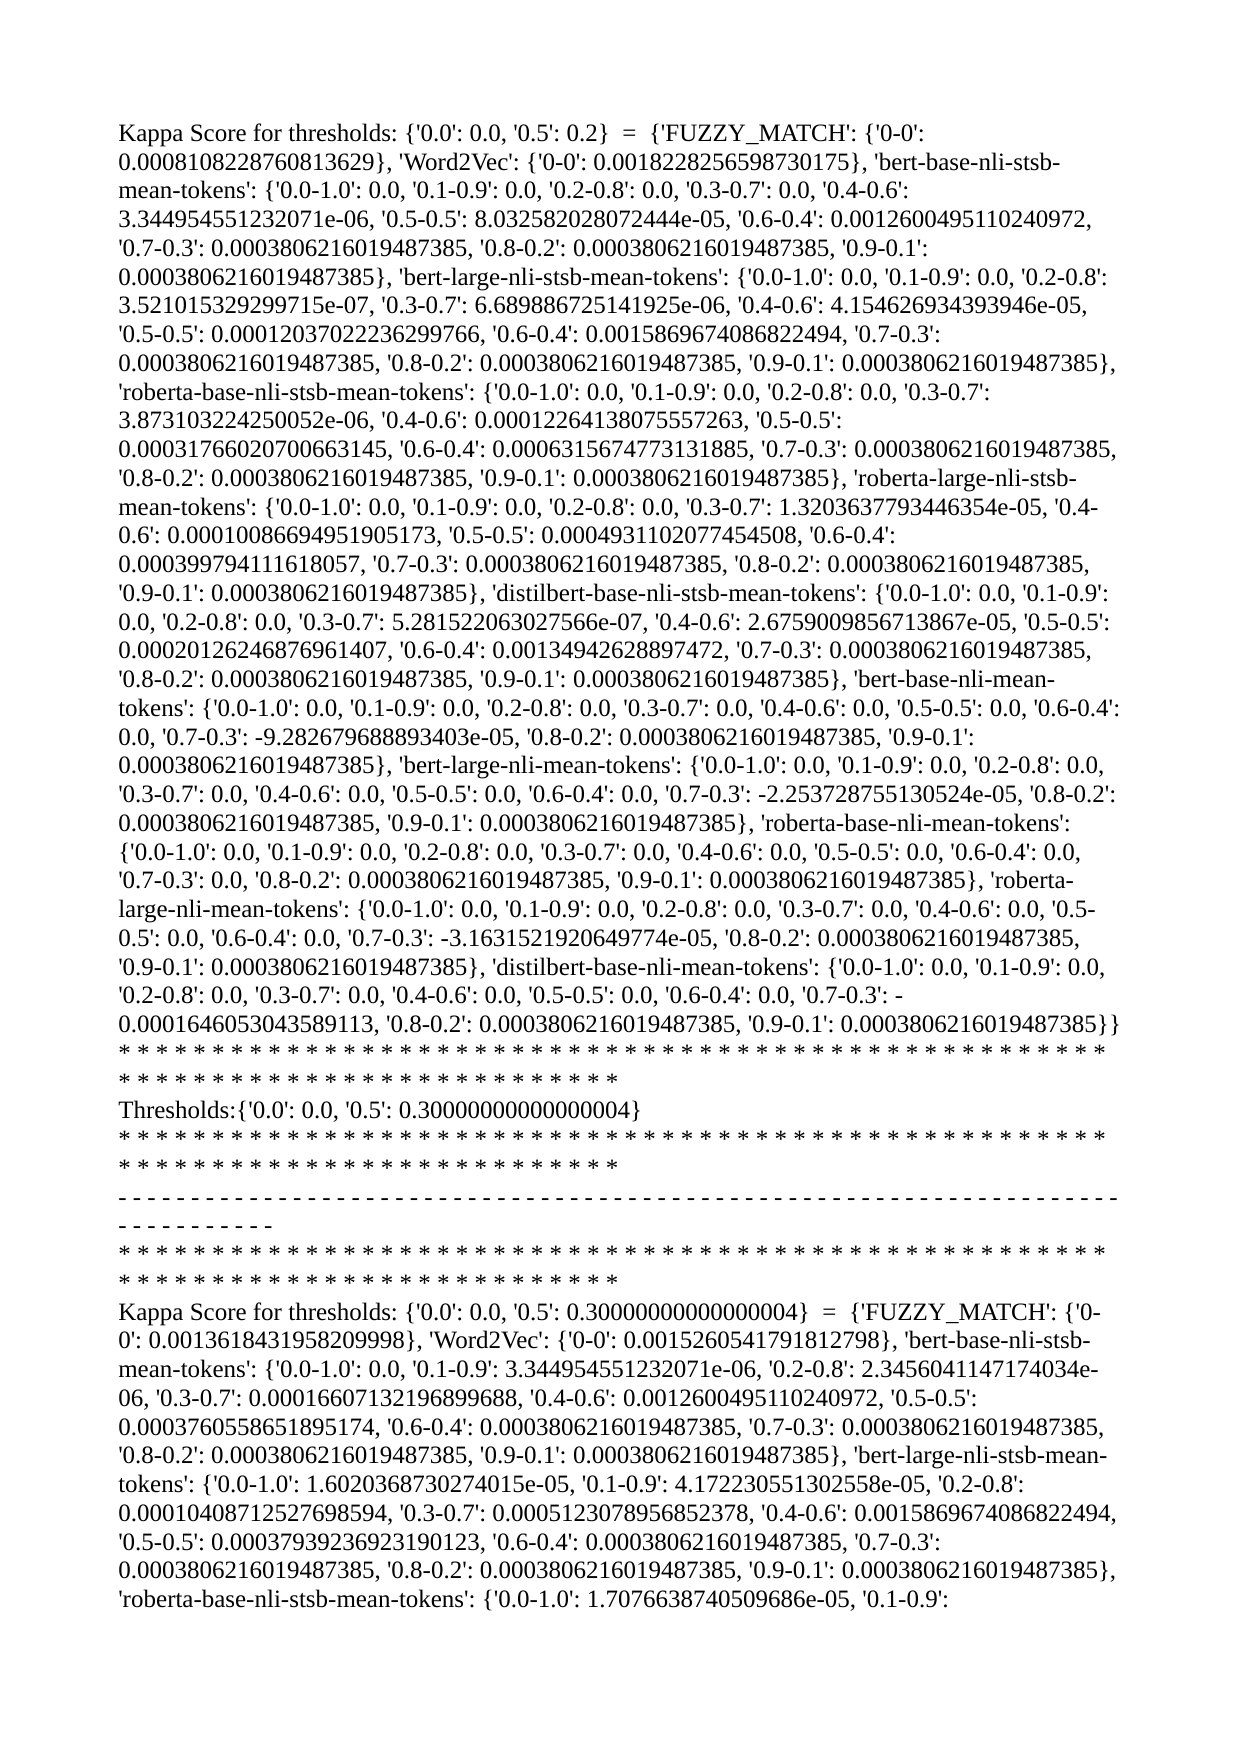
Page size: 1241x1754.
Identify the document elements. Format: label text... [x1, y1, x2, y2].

text Kappa Score for thresholds: {'0.0': 0.0, '0.5': 0.30000000000000004} = {'FUZZY_MATCH': {'0-0': 0.0013618431958209998}, 'Word2Vec': {'0-0': 0.0015260541791812798}, 'bert-base-nli-stsb-mean-tokens': {'0.0-1.0': 0.0, '0.1-0.9': 3.344954551232071e-06, '0.2-0.8': 2.3456041147174034e-06, '0.3-0.7': 0.00016607132196899688, '0.4-0.6': 0.0012600495110240972, '0.5-0.5': 0.0003760558651895174, '0.6-0.4': 0.0003806216019487385, '0.7-0.3': 0.0003806216019487385, '0.8-0.2': 0.0003806216019487385, '0.9-0.1': 0.0003806216019487385}, 'bert-large-nli-stsb-mean-tokens': {'0.0-1.0': 1.6020368730274015e-05, '0.1-0.9': 4.172230551302558e-05, '0.2-0.8': 0.00010408712527698594, '0.3-0.7': 0.0005123078956852378, '0.4-0.6': 0.0015869674086822494, '0.5-0.5': 0.00037939236923190123, '0.6-0.4': 0.0003806216019487385, '0.7-0.3': 0.0003806216019487385, '0.8-0.2': 0.0003806216019487385, '0.9-0.1': 0.0003806216019487385}, 'roberta-base-nli-stsb-mean-tokens': {'0.0-1.0': 1.7076638740509686e-05, '0.1-0.9': [118, 1297, 1122, 1613]
text - - - - - - - - - - - - - - - - - - - - - - - - - - - - - - - - - - - - - - - - - - - - - - - - - - - - - - - - - - - - - - - - - - - - - - - - - - - - - - - - [118, 1182, 1122, 1239]
text * * * * * * * * * * * * * * * * * * * * * * * * * * * * * * * * * * * * * * * * * * * * * * * * * * * * * * * * * * * * * * * * * * * * * * * * * * * * * * * * [118, 1239, 1122, 1297]
text * * * * * * * * * * * * * * * * * * * * * * * * * * * * * * * * * * * * * * * * * * * * * * * * * * * * * * * * * * * * * * * * * * * * * * * * * * * * * * * * [118, 1038, 1122, 1096]
text * * * * * * * * * * * * * * * * * * * * * * * * * * * * * * * * * * * * * * * * * * * * * * * * * * * * * * * * * * * * * * * * * * * * * * * * * * * * * * * * [118, 1124, 1122, 1182]
text Thresholds:{'0.0': 0.0, '0.5': 0.30000000000000004} [118, 1096, 1122, 1124]
text Kappa Score for thresholds: {'0.0': 0.0, '0.5': 0.2} = {'FUZZY_MATCH': {'0-0': 0.0008108228760813629}, 'Word2Vec': {'0-0': 0.0018228256598730175}, 'bert-base-nli-stsb-mean-tokens': {'0.0-1.0': 0.0, '0.1-0.9': 0.0, '0.2-0.8': 0.0, '0.3-0.7': 0.0, '0.4-0.6': 3.344954551232071e-06, '0.5-0.5': 8.032582028072444e-05, '0.6-0.4': 0.0012600495110240972, '0.7-0.3': 0.0003806216019487385, '0.8-0.2': 0.0003806216019487385, '0.9-0.1': 0.0003806216019487385}, 'bert-large-nli-stsb-mean-tokens': {'0.0-1.0': 0.0, '0.1-0.9': 0.0, '0.2-0.8': 3.521015329299715e-07, '0.3-0.7': 6.689886725141925e-06, '0.4-0.6': 4.154626934393946e-05, '0.5-0.5': 0.00012037022236299766, '0.6-0.4': 0.0015869674086822494, '0.7-0.3': 0.0003806216019487385, '0.8-0.2': 0.0003806216019487385, '0.9-0.1': 0.0003806216019487385}, 'roberta-base-nli-stsb-mean-tokens': {'0.0-1.0': 0.0, '0.1-0.9': 0.0, '0.2-0.8': 0.0, '0.3-0.7': 3.873103224250052e-06, '0.4-0.6': 0.00012264138075557263, '0.5-0.5': 0.00031766020700663145, '0.6-0.4': 0.0006315674773131885, '0.7-0.3': 0.0003806216019487385, '0.8-0.2': 0.0003806216019487385, '0.9-0.1': 0.0003806216019487385}, 'roberta-large-nli-stsb-mean-tokens': {'0.0-1.0': 0.0, '0.1-0.9': 0.0, '0.2-0.8': 0.0, '0.3-0.7': 1.3203637793446354e-05, '0.4-0.6': 0.00010086694951905173, '0.5-0.5': 0.0004931102077454508, '0.6-0.4': 0.000399794111618057, '0.7-0.3': 0.0003806216019487385, '0.8-0.2': 0.0003806216019487385, '0.9-0.1': 0.0003806216019487385}, 'distilbert-base-nli-stsb-mean-tokens': {'0.0-1.0': 0.0, '0.1-0.9': 0.0, '0.2-0.8': 0.0, '0.3-0.7': 5.281522063027566e-07, '0.4-0.6': 2.6759009856713867e-05, '0.5-0.5': 0.00020126246876961407, '0.6-0.4': 0.00134942628897472, '0.7-0.3': 0.0003806216019487385, '0.8-0.2': 0.0003806216019487385, '0.9-0.1': 0.0003806216019487385}, 'bert-base-nli-mean-tokens': {'0.0-1.0': 0.0, '0.1-0.9': 0.0, '0.2-0.8': 0.0, '0.3-0.7': 0.0, '0.4-0.6': 0.0, '0.5-0.5': 0.0, '0.6-0.4': 0.0, '0.7-0.3': -9.282679688893403e-05, '0.8-0.2': 0.0003806216019487385, '0.9-0.1': 0.0003806216019487385}, 'bert-large-nli-mean-tokens': {'0.0-1.0': 0.0, '0.1-0.9': 0.0, '0.2-0.8': 0.0, '0.3-0.7': 0.0, '0.4-0.6': 0.0, '0.5-0.5': 0.0, '0.6-0.4': 0.0, '0.7-0.3': -2.253728755130524e-05, '0.8-0.2': 0.0003806216019487385, '0.9-0.1': 0.0003806216019487385}, 'roberta-base-nli-mean-tokens': {'0.0-1.0': 0.0, '0.1-0.9': 0.0, '0.2-0.8': 0.0, '0.3-0.7': 0.0, '0.4-0.6': 0.0, '0.5-0.5': 0.0, '0.6-0.4': 0.0, '0.7-0.3': 0.0, '0.8-0.2': 0.0003806216019487385, '0.9-0.1': 0.0003806216019487385}, 'roberta-large-nli-mean-tokens': {'0.0-1.0': 0.0, '0.1-0.9': 0.0, '0.2-0.8': 0.0, '0.3-0.7': 0.0, '0.4-0.6': 0.0, '0.5-0.5': 0.0, '0.6-0.4': 0.0, '0.7-0.3': -3.1631521920649774e-05, '0.8-0.2': 0.0003806216019487385, '0.9-0.1': 0.0003806216019487385}, 'distilbert-base-nli-mean-tokens': {'0.0-1.0': 0.0, '0.1-0.9': 0.0, '0.2-0.8': 0.0, '0.3-0.7': 0.0, '0.4-0.6': 0.0, '0.5-0.5': 0.0, '0.6-0.4': 0.0, '0.7-0.3': -0.0001646053043589113, '0.8-0.2': 0.0003806216019487385, '0.9-0.1': 0.0003806216019487385}} [118, 118, 1122, 1038]
